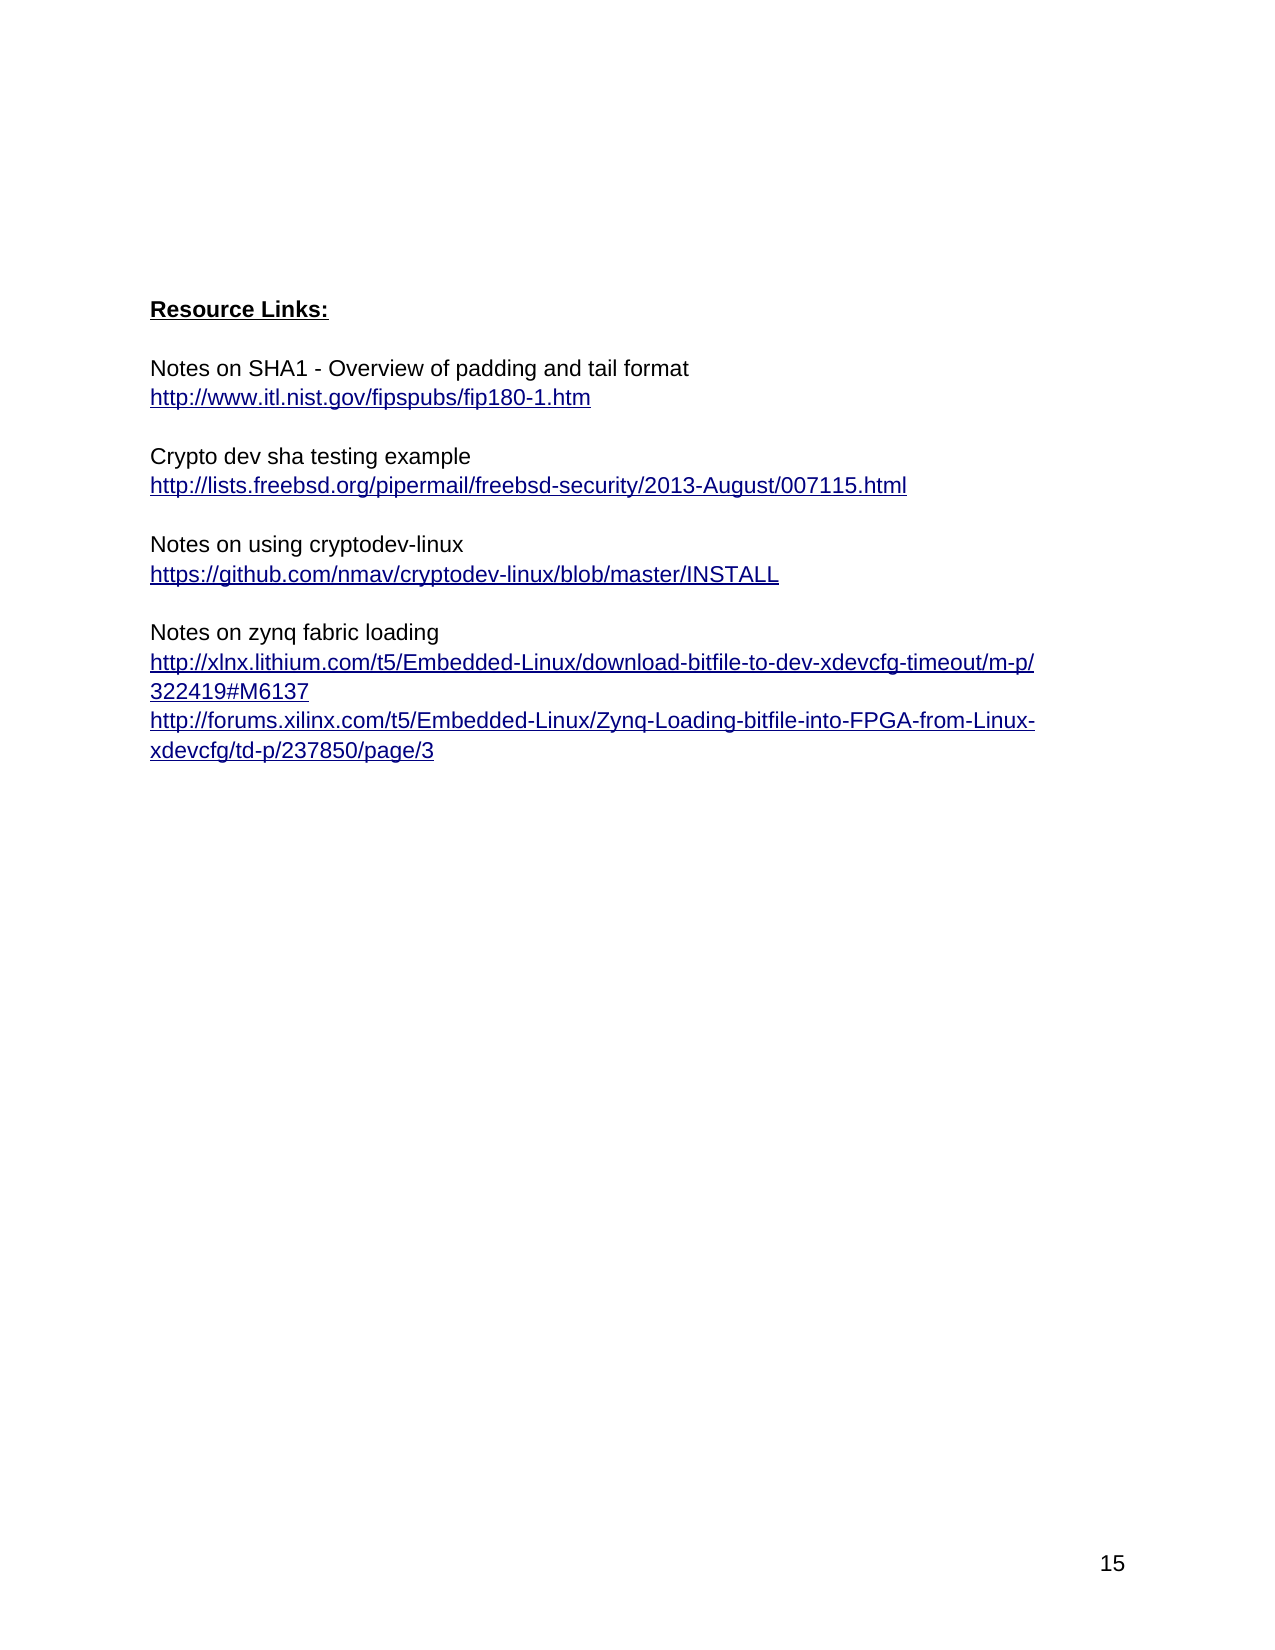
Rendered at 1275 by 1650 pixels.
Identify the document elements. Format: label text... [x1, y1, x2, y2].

text http://forums.xilinx.com/t5/Embedded-Linux/Zynq-Loading-bitfile-into-FPGA-from-Linux-xdevcfg/td-p/237850/page/3 [150, 708, 1125, 763]
text Notes on using cryptodev-linux [150, 532, 1125, 557]
text Resource Links: [150, 297, 1125, 322]
text Crypto dev sha testing example [150, 444, 1125, 469]
text http://xlnx.lithium.com/t5/Embedded-Linux/download-bitfile-to-dev-xdevcfg-timeout/m-p/322419#M6137 [150, 649, 1125, 704]
text http://www.itl.nist.gov/fipspubs/fip180-1.htm [150, 385, 1125, 411]
text Notes on SHA1 - Overview of padding and tail format [150, 356, 1125, 381]
text https://github.com/nmav/cryptodev-linux/blob/master/INSTALL [150, 561, 1125, 587]
text Notes on zynq fabric loading [150, 620, 1125, 646]
text http://lists.freebsd.org/pipermail/freebsd-security/2013-August/007115.html [150, 473, 1125, 499]
